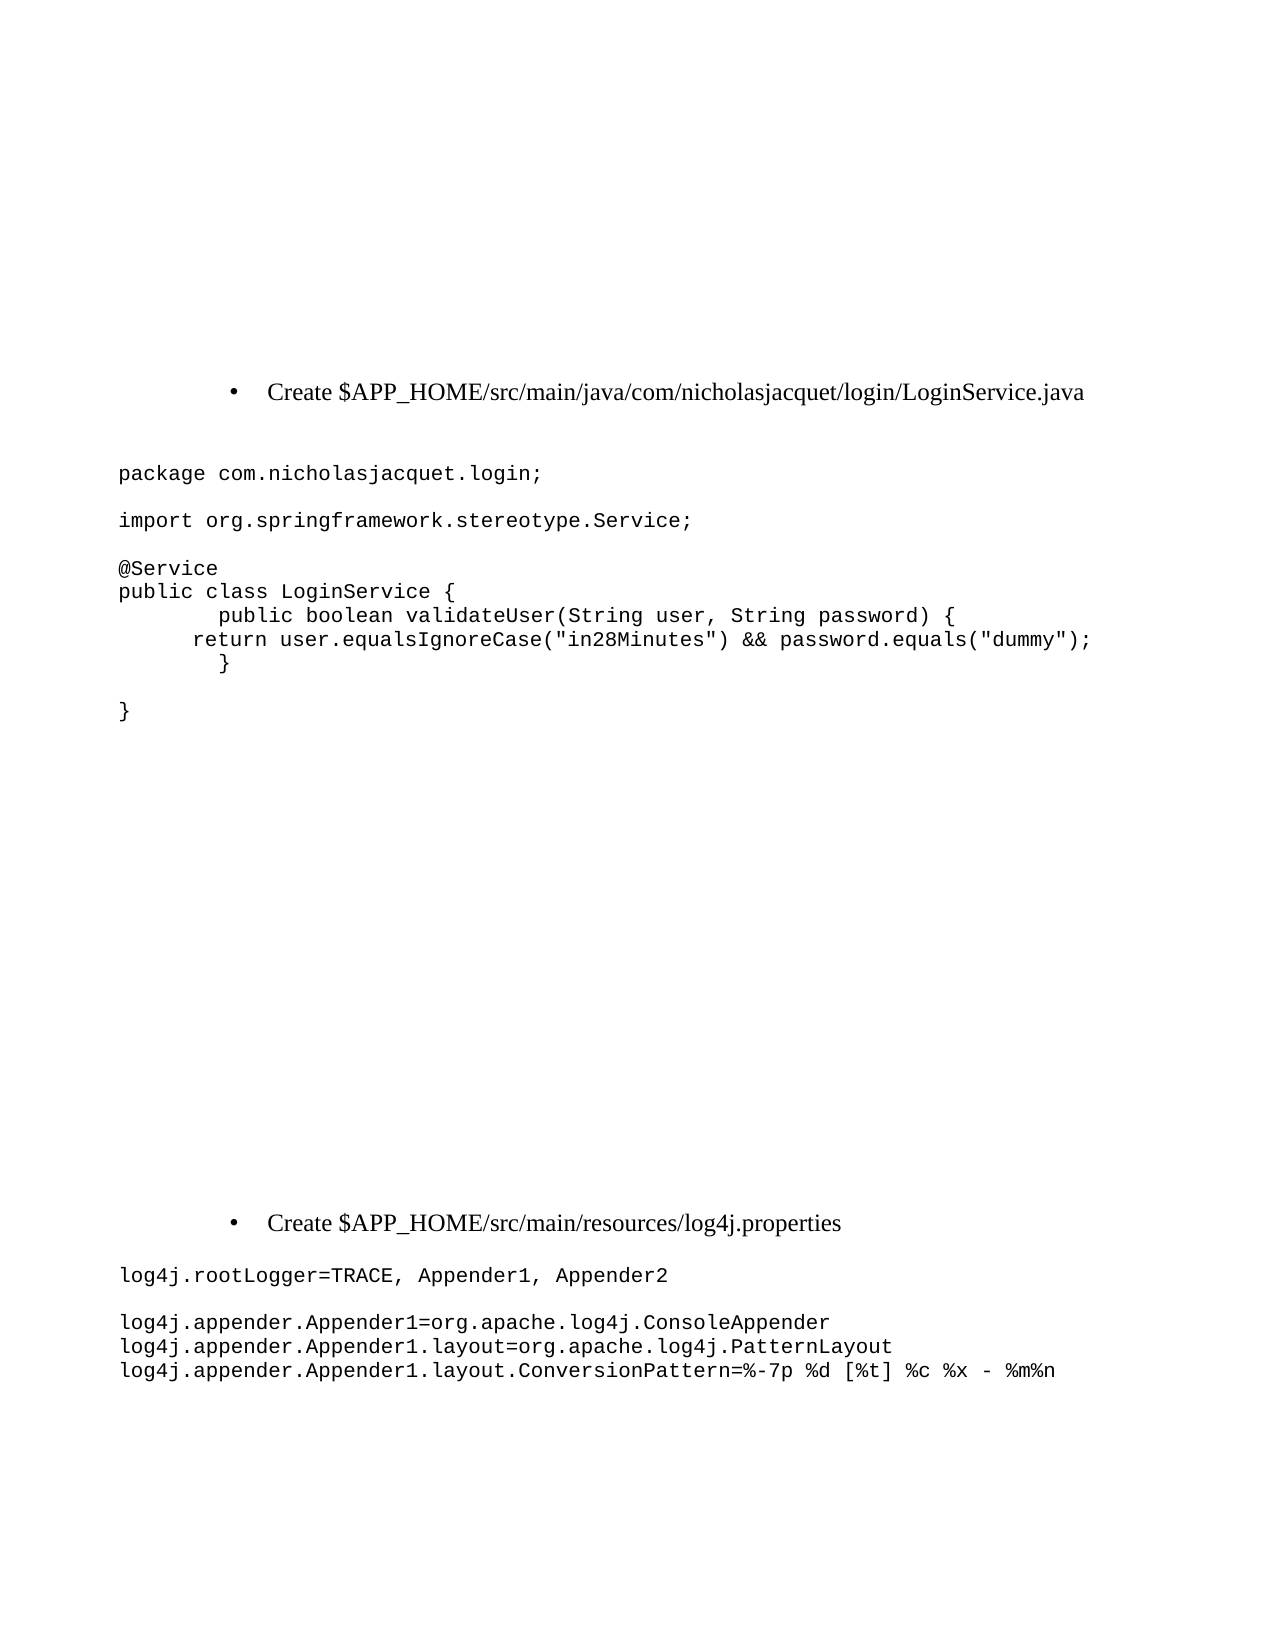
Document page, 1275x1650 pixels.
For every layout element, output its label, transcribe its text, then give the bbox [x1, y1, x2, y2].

text public class LoginService { [118, 581, 1157, 605]
text log4j.rootLogger=TRACE, Appender1, Appender2 [118, 1265, 1157, 1289]
text package com.nicholasjacquet.login; [118, 463, 1157, 487]
text import org.springframework.stereotype.Service; [118, 510, 1157, 534]
list Create $APP_HOME/src/main/resources/log4j.properties [229, 1208, 1157, 1236]
text } [118, 699, 1157, 723]
text log4j.appender.Appender1=org.apache.log4j.ConsoleAppender [118, 1312, 1157, 1336]
text public boolean validateUser(String user, String password) { [118, 605, 1157, 629]
text } [118, 652, 1157, 676]
text return user.equalsIgnoreCase("in28Minutes") && password.equals("dummy"); [118, 629, 1157, 652]
text log4j.appender.Appender1.layout.ConversionPattern=%-7p %d [%t] %c %x - %m%n [118, 1360, 1157, 1383]
text log4j.appender.Appender1.layout=org.apache.log4j.PatternLayout [118, 1336, 1157, 1360]
text @Service [118, 558, 1157, 581]
list Create $APP_HOME/src/main/java/com/nicholasjacquet/login/LoginService.java [229, 377, 1157, 406]
